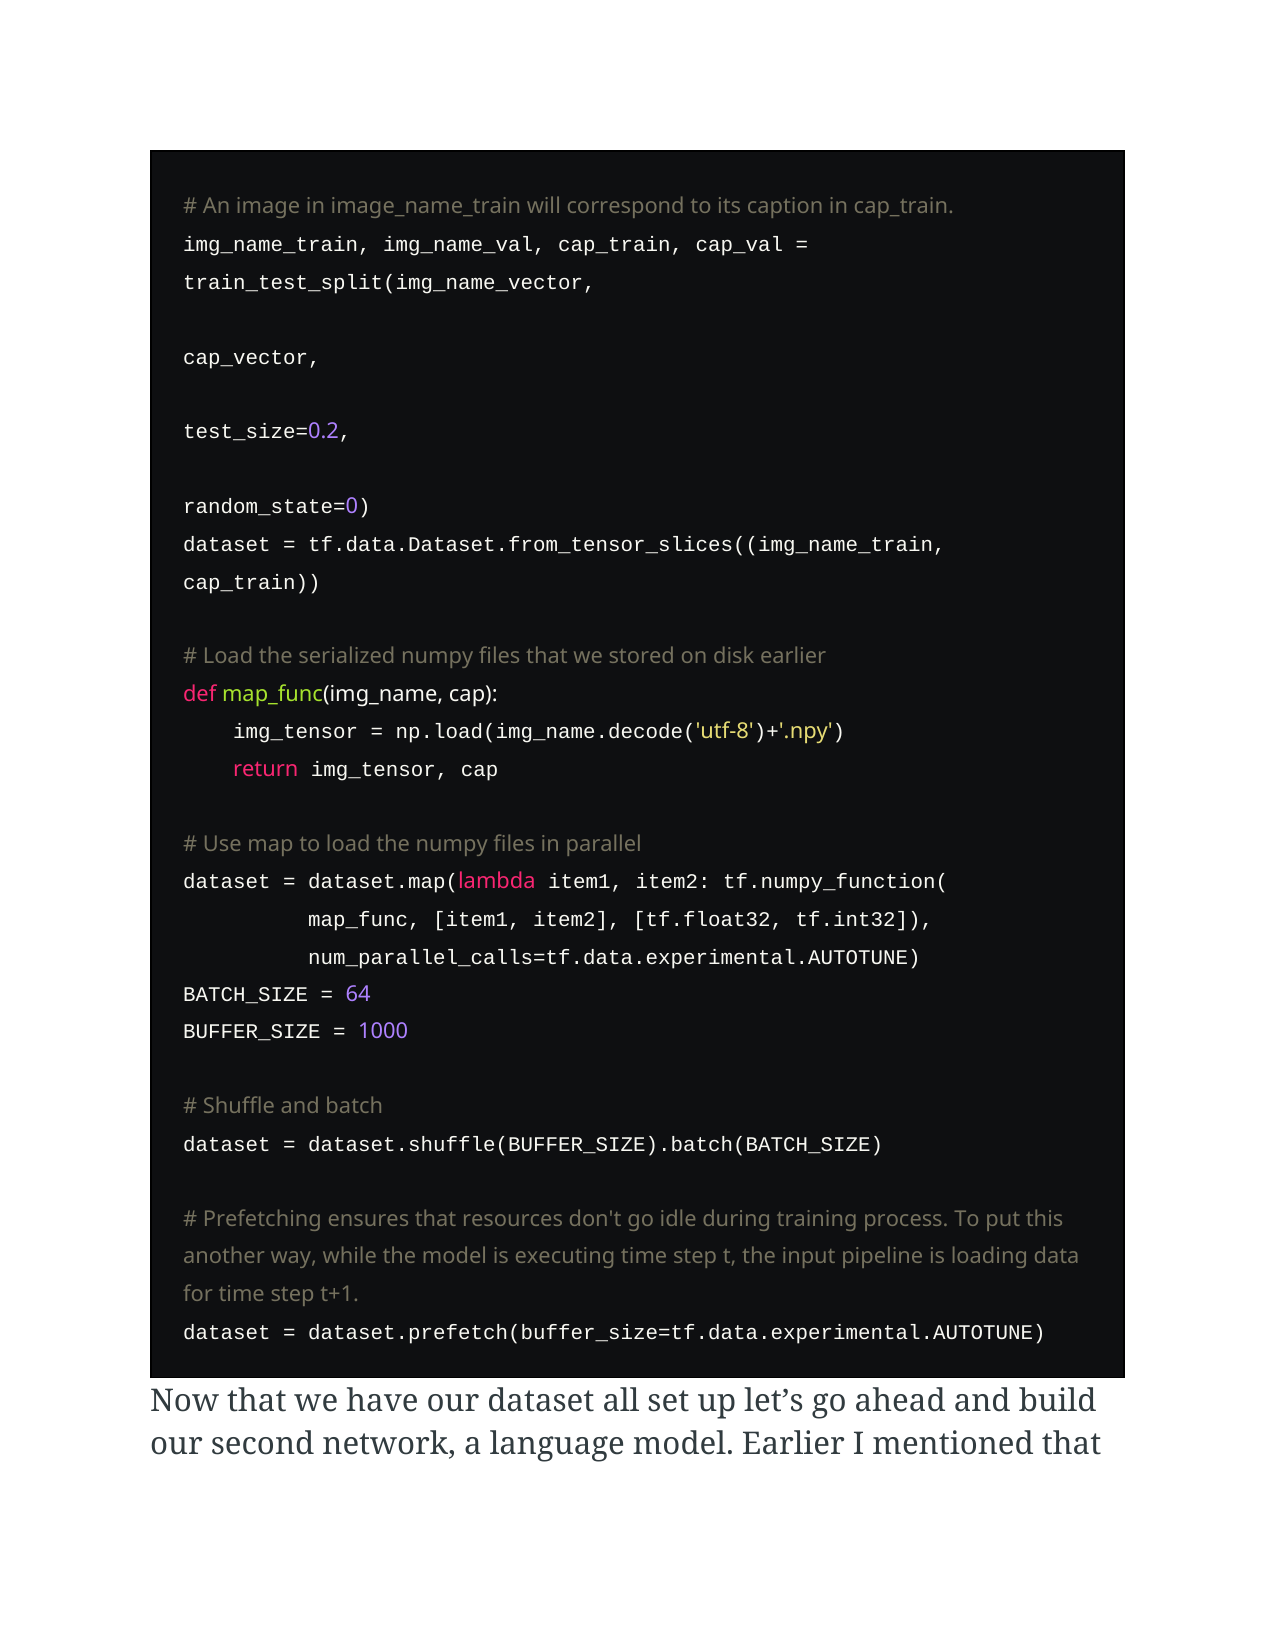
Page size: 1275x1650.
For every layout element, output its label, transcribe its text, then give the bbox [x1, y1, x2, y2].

text img_tensor = np.load(img_name.decode('utf-8')+'.npy') [152, 675, 1123, 712]
text num_parallel_calls=tf.data.experimental.AUTOTUNE) [152, 900, 1123, 937]
text img_name_train, img_name_val, cap_train, cap_val = train_test_split(img_name_vector, [152, 187, 1123, 262]
text map_func, [item1, item2], [tf.float32, tf.int32]), [152, 862, 1123, 900]
text dataset = dataset.prefetch(buffer_size=tf.data.experimental.AUTOTUNE) [152, 1275, 1123, 1377]
text # Prefetching ensures that resources don't go idle during training process. To put this another way, while the model is executing time step t, the input pipeline is loading data for time step t+1. [152, 1162, 1123, 1275]
text def map_func(img_name, cap): [152, 637, 1123, 675]
text return img_tensor, cap [152, 712, 1123, 750]
text dataset = dataset.shuffle(BUFFER_SIZE).batch(BATCH_SIZE) [152, 1087, 1123, 1125]
text random_state=0) [152, 412, 1123, 487]
text dataset = tf.data.Dataset.from_tensor_slices((img_name_train, cap_train)) [152, 487, 1123, 562]
text BUFFER_SIZE = 1000 [152, 975, 1123, 1012]
text # Shuffle and batch [152, 1050, 1123, 1087]
text Now that we have our dataset all set up let’s go ahead and build our second network, a language model. Earlier I mentioned that [150, 1378, 1125, 1463]
text # Load the serialized numpy files that we stored on disk earlier [152, 600, 1123, 637]
text test_size=0.2, [152, 337, 1123, 412]
text # Use map to load the numpy files in parallel [152, 787, 1123, 825]
text # An image in image_name_train will correspond to its caption in cap_train. [152, 152, 1123, 187]
text cap_vector, [152, 262, 1123, 337]
text dataset = dataset.map(lambda item1, item2: tf.numpy_function( [152, 825, 1123, 862]
text BATCH_SIZE = 64 [152, 937, 1123, 975]
